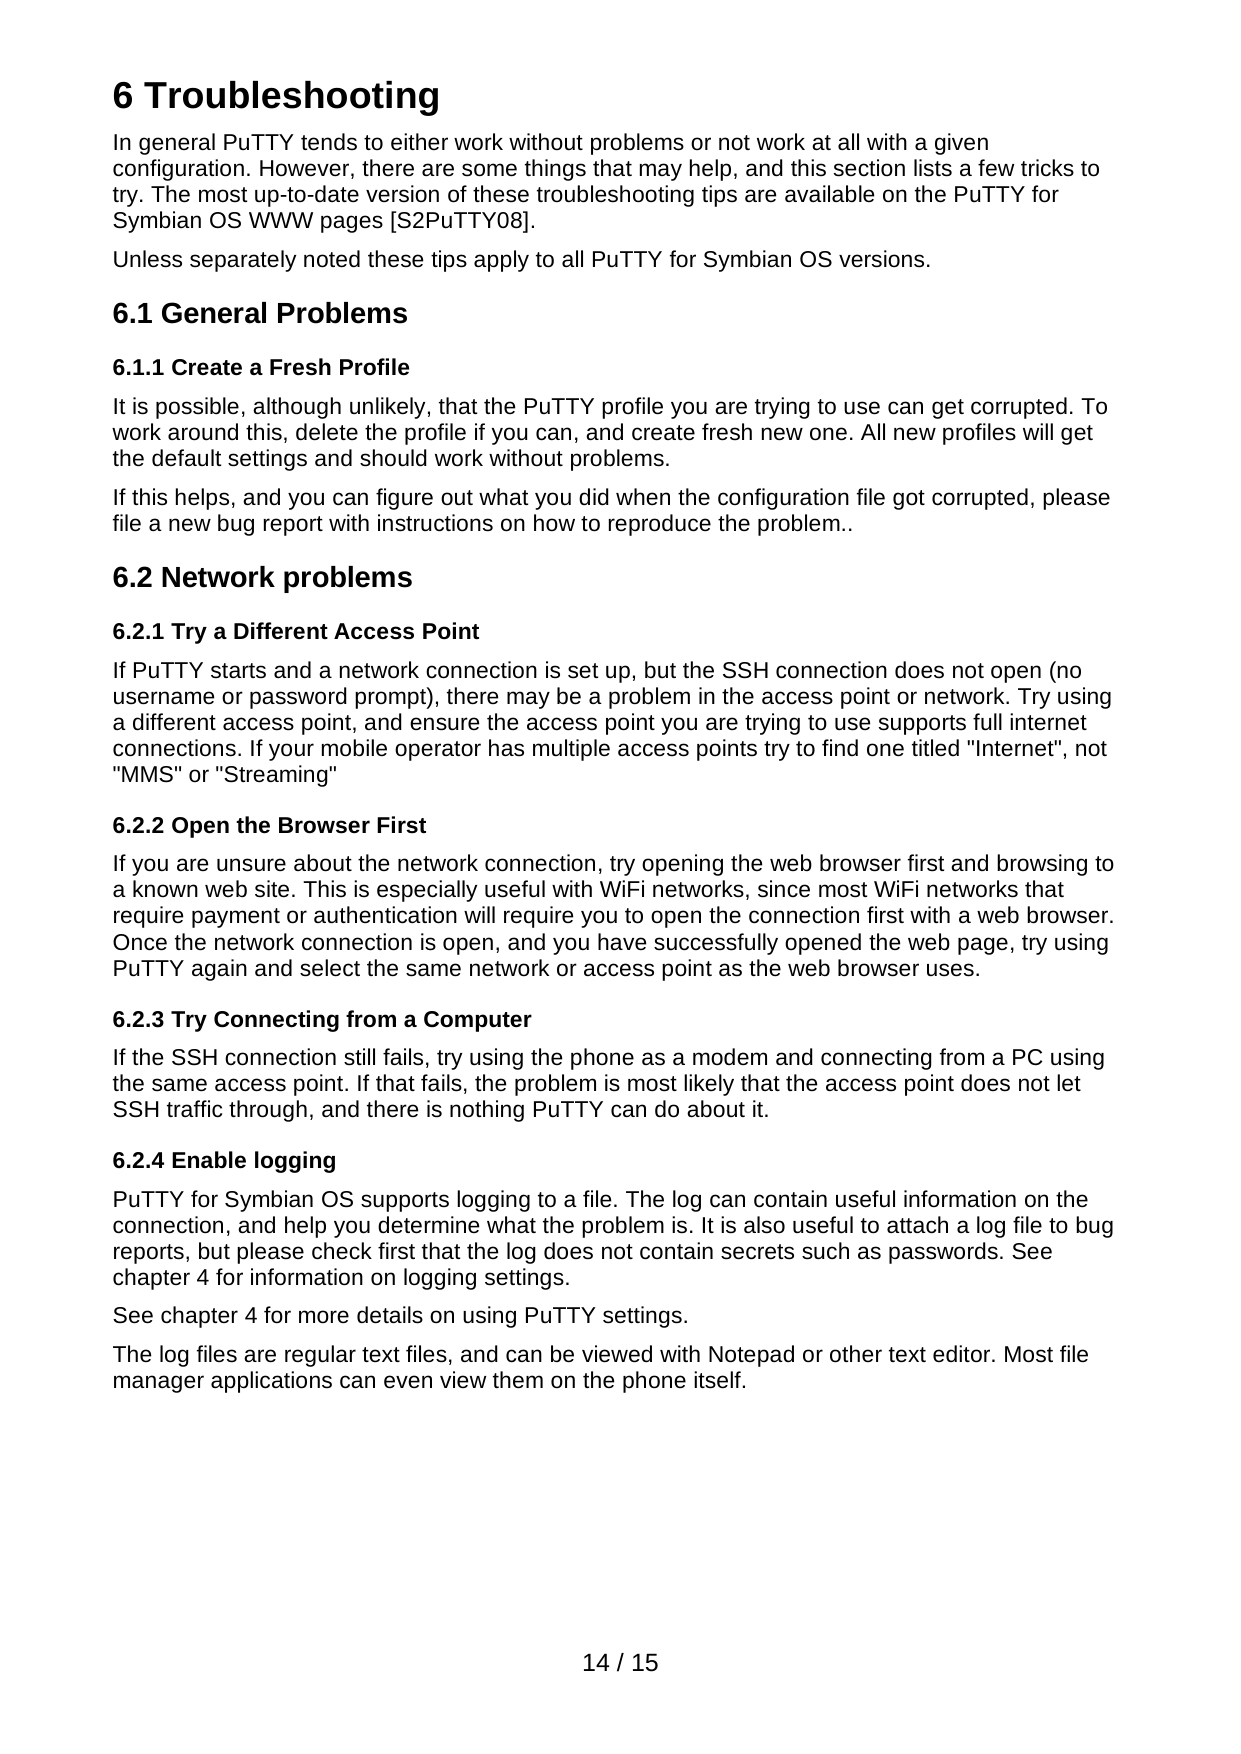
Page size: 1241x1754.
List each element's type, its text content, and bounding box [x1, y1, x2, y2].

subtitle Open the Browser First [112, 812, 1128, 838]
subtitle General Problems [112, 297, 1128, 330]
subtitle Troubleshooting [112, 75, 1128, 117]
subtitle Enable logging [112, 1148, 1128, 1174]
text If this helps, and you can figure out what you did when the configuration file got corrupted, please file a new bug report with instructions on how to reproduce the problem.. [112, 484, 1128, 536]
subtitle Try Connecting from a Computer [112, 1006, 1128, 1032]
text If the SSH connection still fails, try using the phone as a modem and connecting from a PC using the same access point. If that fails, the problem is most likely that the access point does not let SSH traffic through, and there is nothing PuTTY can do about it. [112, 1044, 1128, 1123]
text Unless separately noted these tips apply to all PuTTY for Symbian OS versions. [112, 246, 1128, 272]
text If PuTTY starts and a network connection is set up, but the SSH connection does not open (no username or password prompt), there may be a problem in the access point or network. Try using a different access point, and ensure the access point you are trying to use supports full internet connections. If your mobile operator has multiple access points try to find one titled "Internet", not "MMS" or "Streaming" [112, 657, 1128, 787]
text PuTTY for Symbian OS supports logging to a file. The log can contain useful information on the connection, and help you determine what the problem is. It is also useful to attach a log file to bug reports, but please check first that the log does not contain secrets such as passwords. See chapter 4 for information on logging settings. [112, 1186, 1128, 1290]
subtitle Try a Different Access Point [112, 618, 1128, 644]
text If you are unsure about the network connection, try opening the web browser first and browsing to a known web site. This is especially useful with WiFi networks, since most WiFi networks that require payment or authentication will require you to open the connection first with a web browser. Once the network connection is open, and you have successfully opened the web page, try using PuTTY again and select the same network or access point as the web browser uses. [112, 851, 1128, 981]
subtitle Create a Fresh Profile [112, 355, 1128, 381]
text See chapter 4 for more details on using PuTTY settings. [112, 1303, 1128, 1329]
text In general PuTTY tends to either work without problems or not work at all with a given configuration. However, there are some things that may help, and this section lists a few tricks to try. The most up-to-date version of these troubleshooting tips are available on the PuTTY for Symbian OS WWW pages [S2PuTTY08]. [112, 129, 1128, 234]
text It is possible, although unlikely, that the PuTTY profile you are trying to use can get corrupted. To work around this, delete the profile if you can, and create fresh new one. All new profiles will get the default settings and should work without problems. [112, 393, 1128, 471]
text The log files are regular text files, and can be viewed with Notepad or other text editor. Most file manager applications can even view them on the phone itself. [112, 1341, 1128, 1393]
subtitle Network problems [112, 561, 1128, 593]
